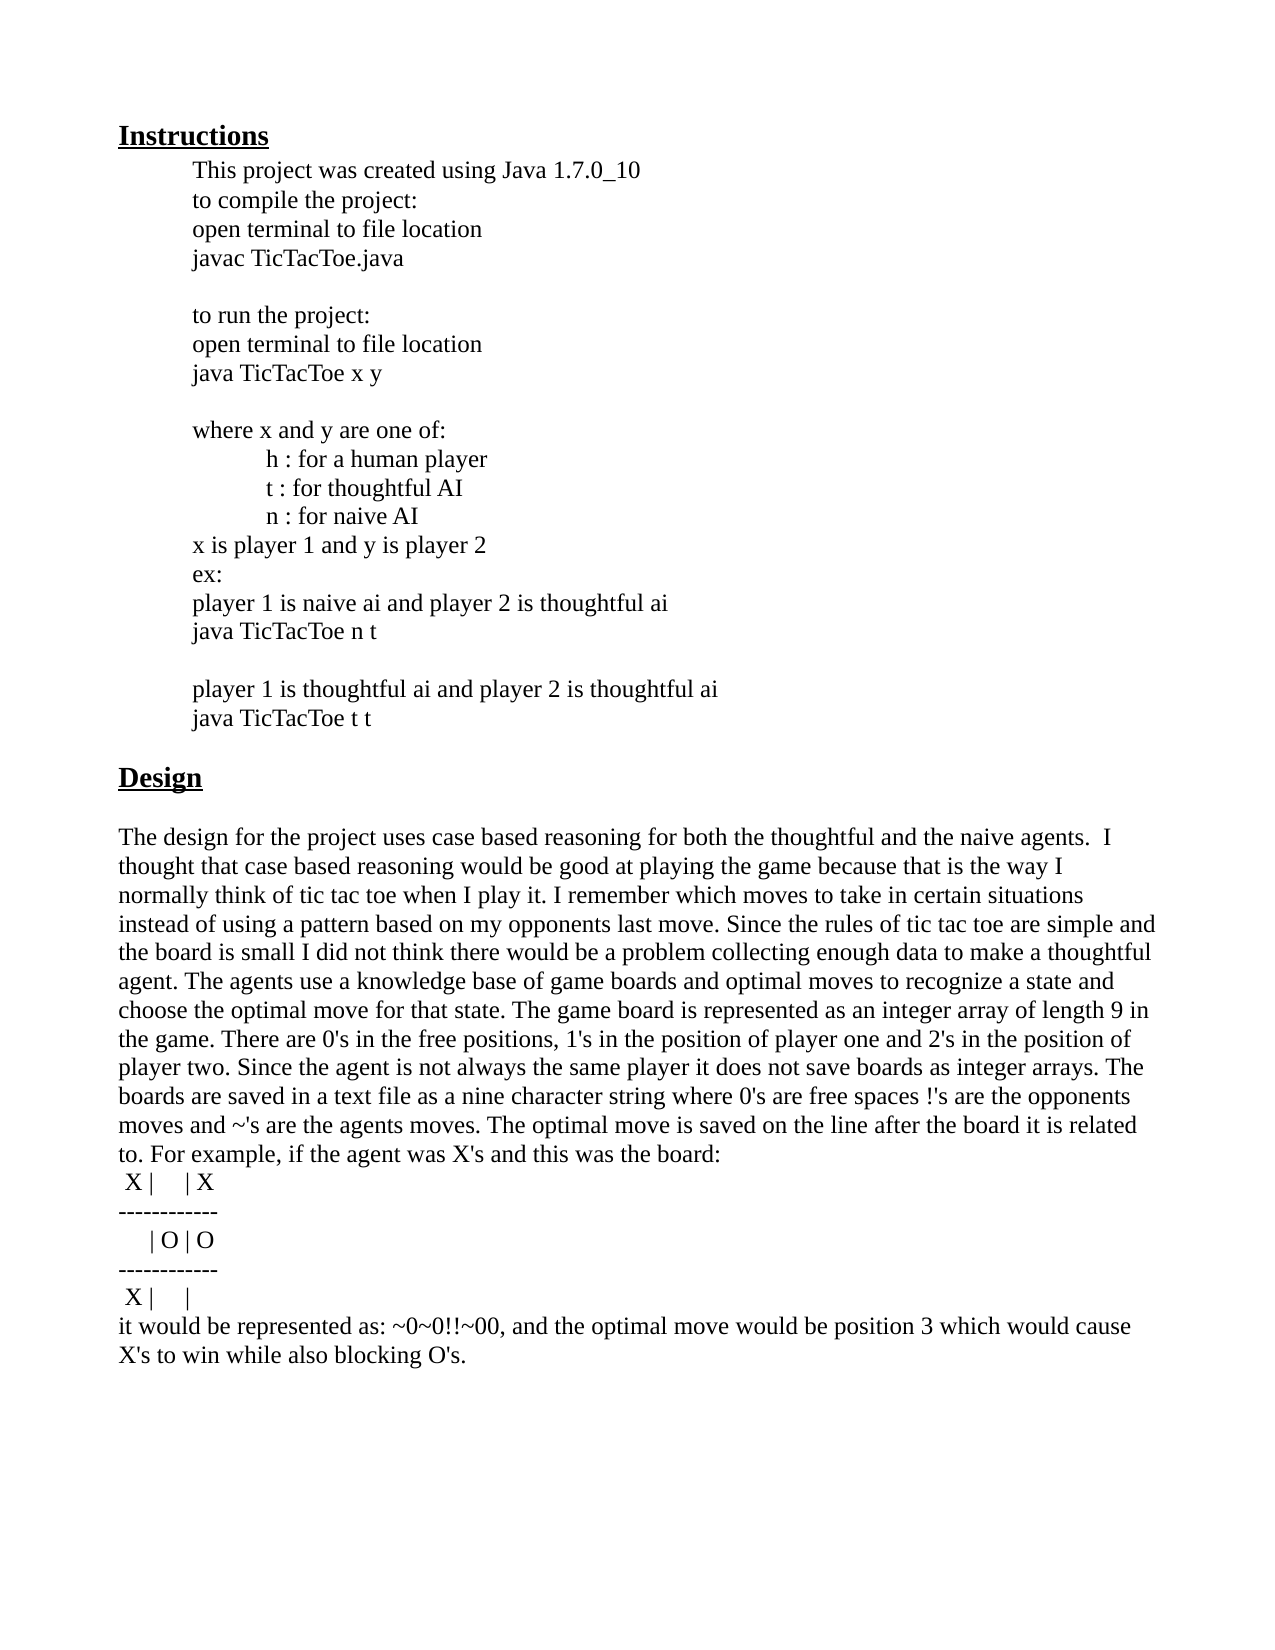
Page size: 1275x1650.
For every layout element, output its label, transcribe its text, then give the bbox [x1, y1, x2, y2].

text This project was created using Java 1.7.0_10 [118, 152, 1157, 185]
text Design [118, 760, 1157, 794]
text java TicTacToe t t [118, 703, 1157, 731]
text n : for naive AI [118, 501, 1157, 530]
text | O | O [118, 1225, 1157, 1254]
text X | | X [118, 1167, 1157, 1196]
text ------------ [118, 1254, 1157, 1282]
text player 1 is thoughtful ai and player 2 is thoughtful ai [118, 674, 1157, 703]
text ------------ [118, 1196, 1157, 1225]
text player 1 is naive ai and player 2 is thoughtful ai [118, 588, 1157, 616]
text to run the project: [118, 300, 1157, 329]
text open terminal to file location [118, 329, 1157, 358]
text The design for the project uses case based reasoning for both the thoughtful and the naive agents. I thought that case based reasoning would be good at playing the game because that is the way I normally think of tic tac toe when I play it. I remember which moves to take in certain situations instead of using a pattern based on my opponents last move. Since the rules of tic tac toe are simple and the board is small I did not think there would be a problem collecting enough data to make a thoughtful agent. The agents use a knowledge base of game boards and optimal moves to recognize a state and choose the optimal move for that state. The game board is represented as an integer array of length 9 in the game. There are 0's in the free positions, 1's in the position of player one and 2's in the position of player two. Since the agent is not always the same player it does not save boards as integer arrays. The boards are saved in a text file as a nine character string where 0's are free spaces !'s are the opponents moves and ~'s are the agents moves. The optimal move is saved on the line after the board it is related to. For example, if the agent was X's and this was the board: [118, 822, 1157, 1167]
text it would be represented as: ~0~0!!~00, and the optimal move would be position 3 which would cause X's to win while also blocking O's. [118, 1311, 1157, 1369]
text t : for thoughtful AI [118, 473, 1157, 501]
text x is player 1 and y is player 2 [118, 530, 1157, 559]
text open terminal to file location [118, 214, 1157, 243]
text ex: [118, 559, 1157, 588]
text javac TicTacToe.java [118, 243, 1157, 271]
text where x and y are one of: [118, 415, 1157, 444]
text h : for a human player [118, 444, 1157, 473]
text X | | [118, 1282, 1157, 1311]
text java TicTacToe x y [118, 358, 1157, 386]
text java TicTacToe n t [118, 616, 1157, 645]
text to compile the project: [118, 185, 1157, 214]
text Instructions [118, 118, 1157, 152]
